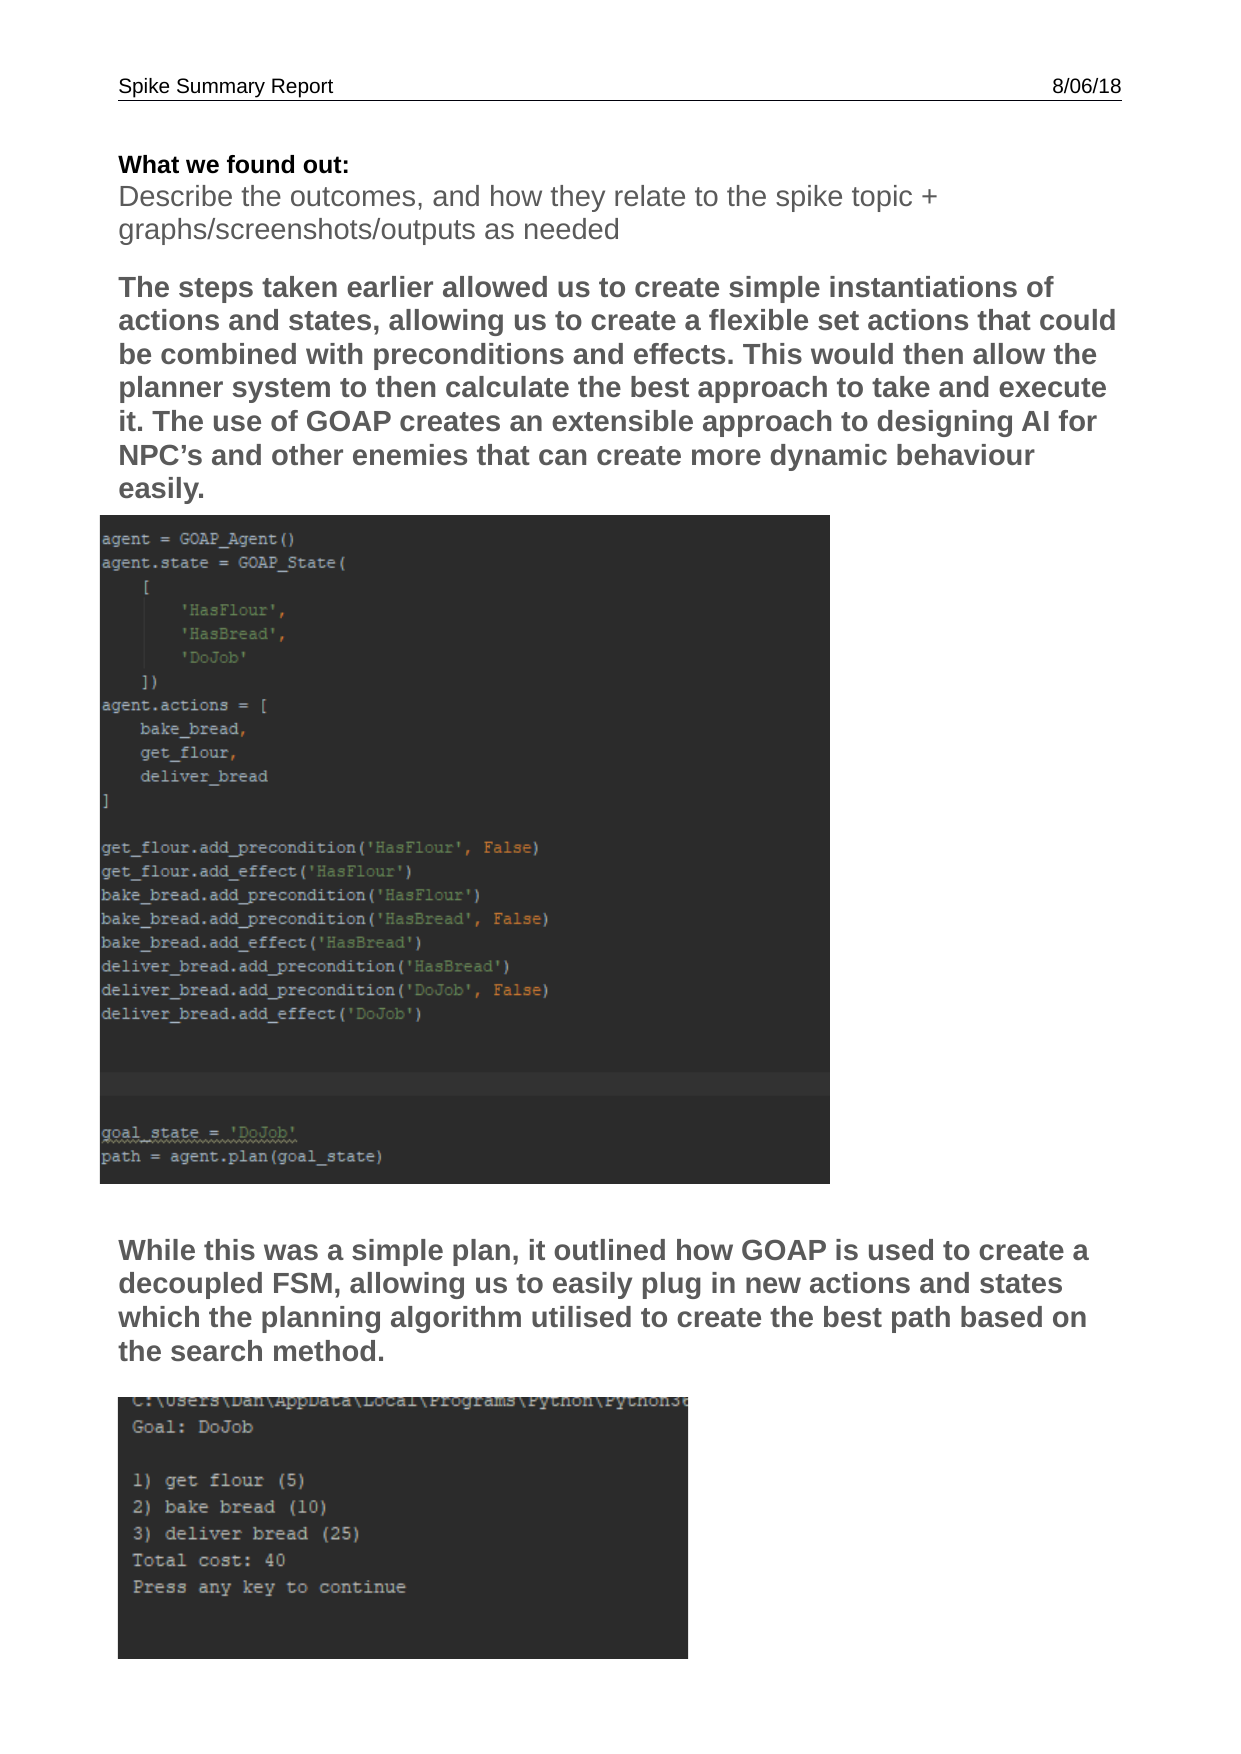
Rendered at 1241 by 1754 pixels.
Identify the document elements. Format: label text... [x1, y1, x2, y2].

text What we found out: [118, 150, 1122, 179]
picture [99, 515, 830, 1184]
list Describe the outcomes, and how they relate to the spike topic + graphs/screenshots/outputs as needed [118, 179, 1122, 246]
picture [117, 1397, 689, 1659]
text The steps taken earlier allowed us to create simple instantiations of actions and states, allowing us to create a flexible set actions that could be combined with preconditions and effects. This would then allow the planner system to then calculate the best approach to take and execute it. The use of GOAP creates an extensible approach to designing AI for NPC’s and other enemies that can create more dynamic behaviour easily. [118, 270, 1122, 504]
text While this was a simple plan, it outlined how GOAP is used to create a decoupled FSM, allowing us to easily plug in new actions and states which the planning algorithm utilised to create the best path based on the search method. [118, 1233, 1122, 1367]
